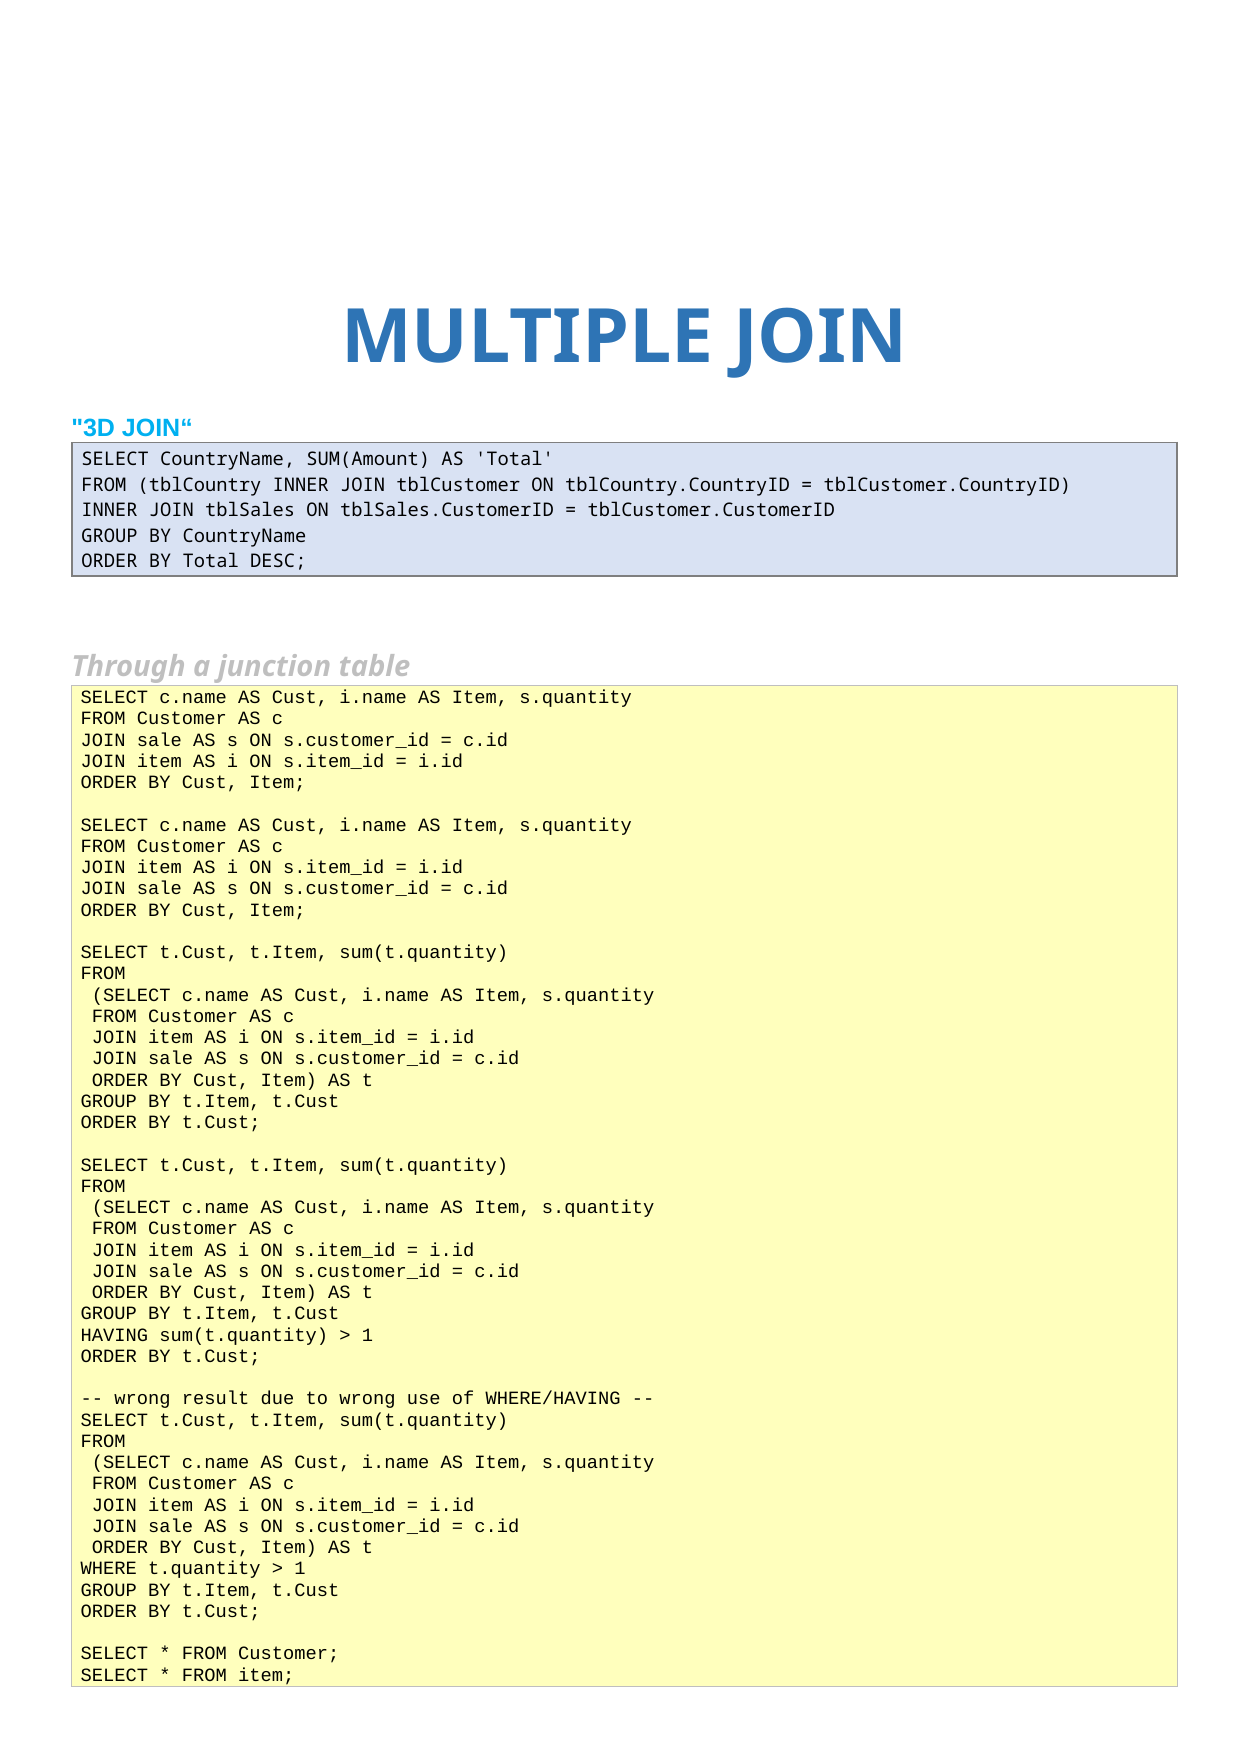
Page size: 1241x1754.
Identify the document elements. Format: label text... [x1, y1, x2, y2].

text (SELECT c.name AS Cust, i.name AS Item, s.quantity [72, 1450, 1177, 1471]
text FROM Customer AS c [72, 833, 1177, 855]
text FROM Customer AS c [72, 706, 1177, 727]
text ORDER BY t.Cust; [72, 1598, 1177, 1620]
text ORDER BY Cust, Item; [72, 770, 1177, 791]
text FROM [72, 1173, 1177, 1195]
text WHERE t.quantity > 1 [72, 1556, 1177, 1577]
text ORDER BY Cust, Item) AS t [72, 1067, 1177, 1088]
text JOIN sale AS s ON s.customer_id = c.id [72, 1046, 1177, 1067]
text FROM Customer AS c [72, 1471, 1177, 1492]
text JOIN item AS i ON s.item_id = i.id [72, 1492, 1177, 1513]
text ORDER BY t.Cust; [72, 1110, 1177, 1131]
text JOIN sale AS s ON s.customer_id = c.id [72, 1513, 1177, 1535]
text -- wrong result due to wrong use of WHERE/HAVING -- [72, 1386, 1177, 1407]
subtitle MULTIPLE JOIN [71, 282, 1178, 384]
text SELECT * FROM item; [72, 1662, 1177, 1686]
text Through a junction table [71, 645, 1178, 685]
text INNER JOIN tblSales ON tblSales.CustomerID = tblCustomer.CustomerID [73, 493, 1176, 518]
text SELECT c.name AS Cust, i.name AS Item, s.quantity [72, 686, 1177, 706]
text GROUP BY CountryName [73, 518, 1176, 544]
text SELECT t.Cust, t.Item, sum(t.quantity) [72, 940, 1177, 961]
text GROUP BY t.Item, t.Cust [72, 1577, 1177, 1598]
text GROUP BY t.Item, t.Cust [72, 1301, 1177, 1322]
text GROUP BY t.Item, t.Cust [72, 1088, 1177, 1110]
text JOIN item AS i ON s.item_id = i.id [72, 855, 1177, 876]
text ORDER BY Cust, Item) AS t [72, 1280, 1177, 1301]
text SELECT CountryName, SUM(Amount) AS 'Total' [73, 443, 1176, 467]
text FROM Customer AS c [72, 1003, 1177, 1025]
text SELECT * FROM Customer; [72, 1641, 1177, 1662]
text ORDER BY Total DESC; [73, 544, 1176, 575]
text ORDER BY t.Cust; [72, 1343, 1177, 1365]
text (SELECT c.name AS Cust, i.name AS Item, s.quantity [72, 1195, 1177, 1216]
text HAVING sum(t.quantity) > 1 [72, 1322, 1177, 1343]
text FROM [72, 1428, 1177, 1450]
text JOIN sale AS s ON s.customer_id = c.id [72, 727, 1177, 748]
text JOIN item AS i ON s.item_id = i.id [72, 1025, 1177, 1046]
text ORDER BY Cust, Item) AS t [72, 1535, 1177, 1556]
text SELECT c.name AS Cust, i.name AS Item, s.quantity [72, 812, 1177, 833]
text ORDER BY Cust, Item; [72, 897, 1177, 918]
text FROM Customer AS c [72, 1216, 1177, 1237]
text JOIN sale AS s ON s.customer_id = c.id [72, 876, 1177, 897]
text FROM (tblCountry INNER JOIN tblCustomer ON tblCountry.CountryID = tblCustomer.CountryID) [73, 467, 1176, 493]
text JOIN item AS i ON s.item_id = i.id [72, 1237, 1177, 1258]
text FROM [72, 961, 1177, 982]
text JOIN item AS i ON s.item_id = i.id [72, 748, 1177, 770]
text SELECT t.Cust, t.Item, sum(t.quantity) [72, 1152, 1177, 1173]
text SELECT t.Cust, t.Item, sum(t.quantity) [72, 1407, 1177, 1428]
text JOIN sale AS s ON s.customer_id = c.id [72, 1258, 1177, 1280]
title "3D JOIN“ [71, 413, 1178, 442]
text (SELECT c.name AS Cust, i.name AS Item, s.quantity [72, 982, 1177, 1003]
